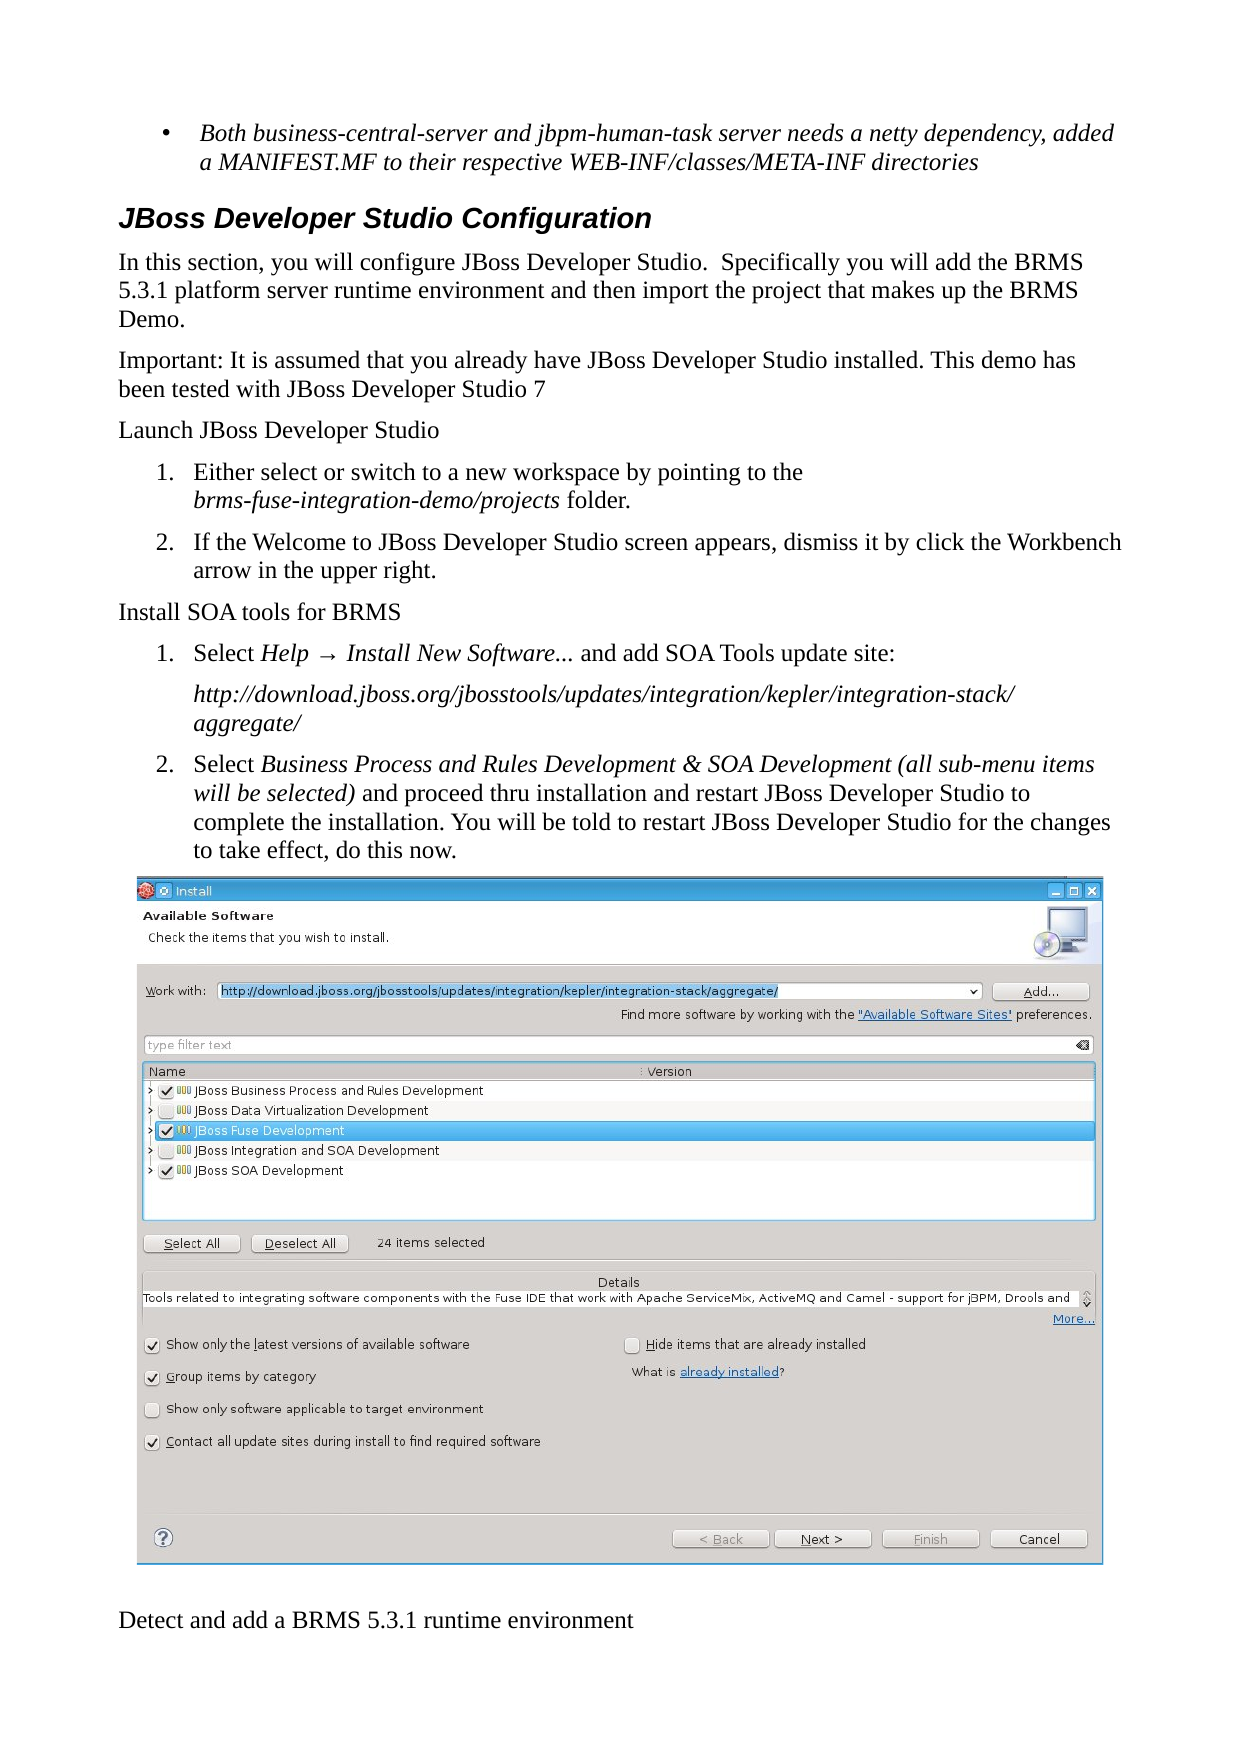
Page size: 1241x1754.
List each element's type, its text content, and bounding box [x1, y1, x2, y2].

subtitle JBoss Developer Studio Configuration [118, 201, 1122, 234]
text In this section, you will configure JBoss Developer Studio. Specifically you will add the BRMS 5.3.1 platform server runtime environment and then import the project that makes up the BRMS Demo. [118, 247, 1122, 333]
list Select Business Process and Rules Development & SOA Development (all sub-menu items will be selected) and proceed thru installation and restart JBoss Developer Studio to complete the installation. You will be told to restart JBoss Developer Studio for the changes to take effect, do this now. [156, 749, 1122, 864]
picture [136, 876, 1104, 1565]
list http://download.jboss.org/jbosstools/updates/integration/kepler/integration-stack/aggregate/ [156, 679, 1122, 737]
text Launch JBoss Developer Studio [118, 415, 1122, 444]
list Both business-central-server and jbpm-human-task server needs a netty dependency, added a MANIFEST.MF to their respective WEB-INF/classes/META-INF directories [162, 118, 1122, 176]
text Install SOA tools for BRMS [118, 597, 1122, 625]
list Either select or switch to a new workspace by pointing to the brms-fuse-integration-demo/projects folder. [156, 457, 1122, 514]
list If the Welcome to JBoss Developer Studio screen appears, dismiss it by click the Workbench arrow in the upper right. [156, 527, 1122, 584]
list Select Help → Install New Software... and add SOA Tools update site: [156, 638, 1122, 667]
text Important: It is assumed that you already have JBoss Developer Studio installed. This demo has been tested with JBoss Developer Studio 7 [118, 345, 1122, 403]
text Detect and add a BRMS 5.3.1 runtime environment [118, 1606, 1122, 1634]
